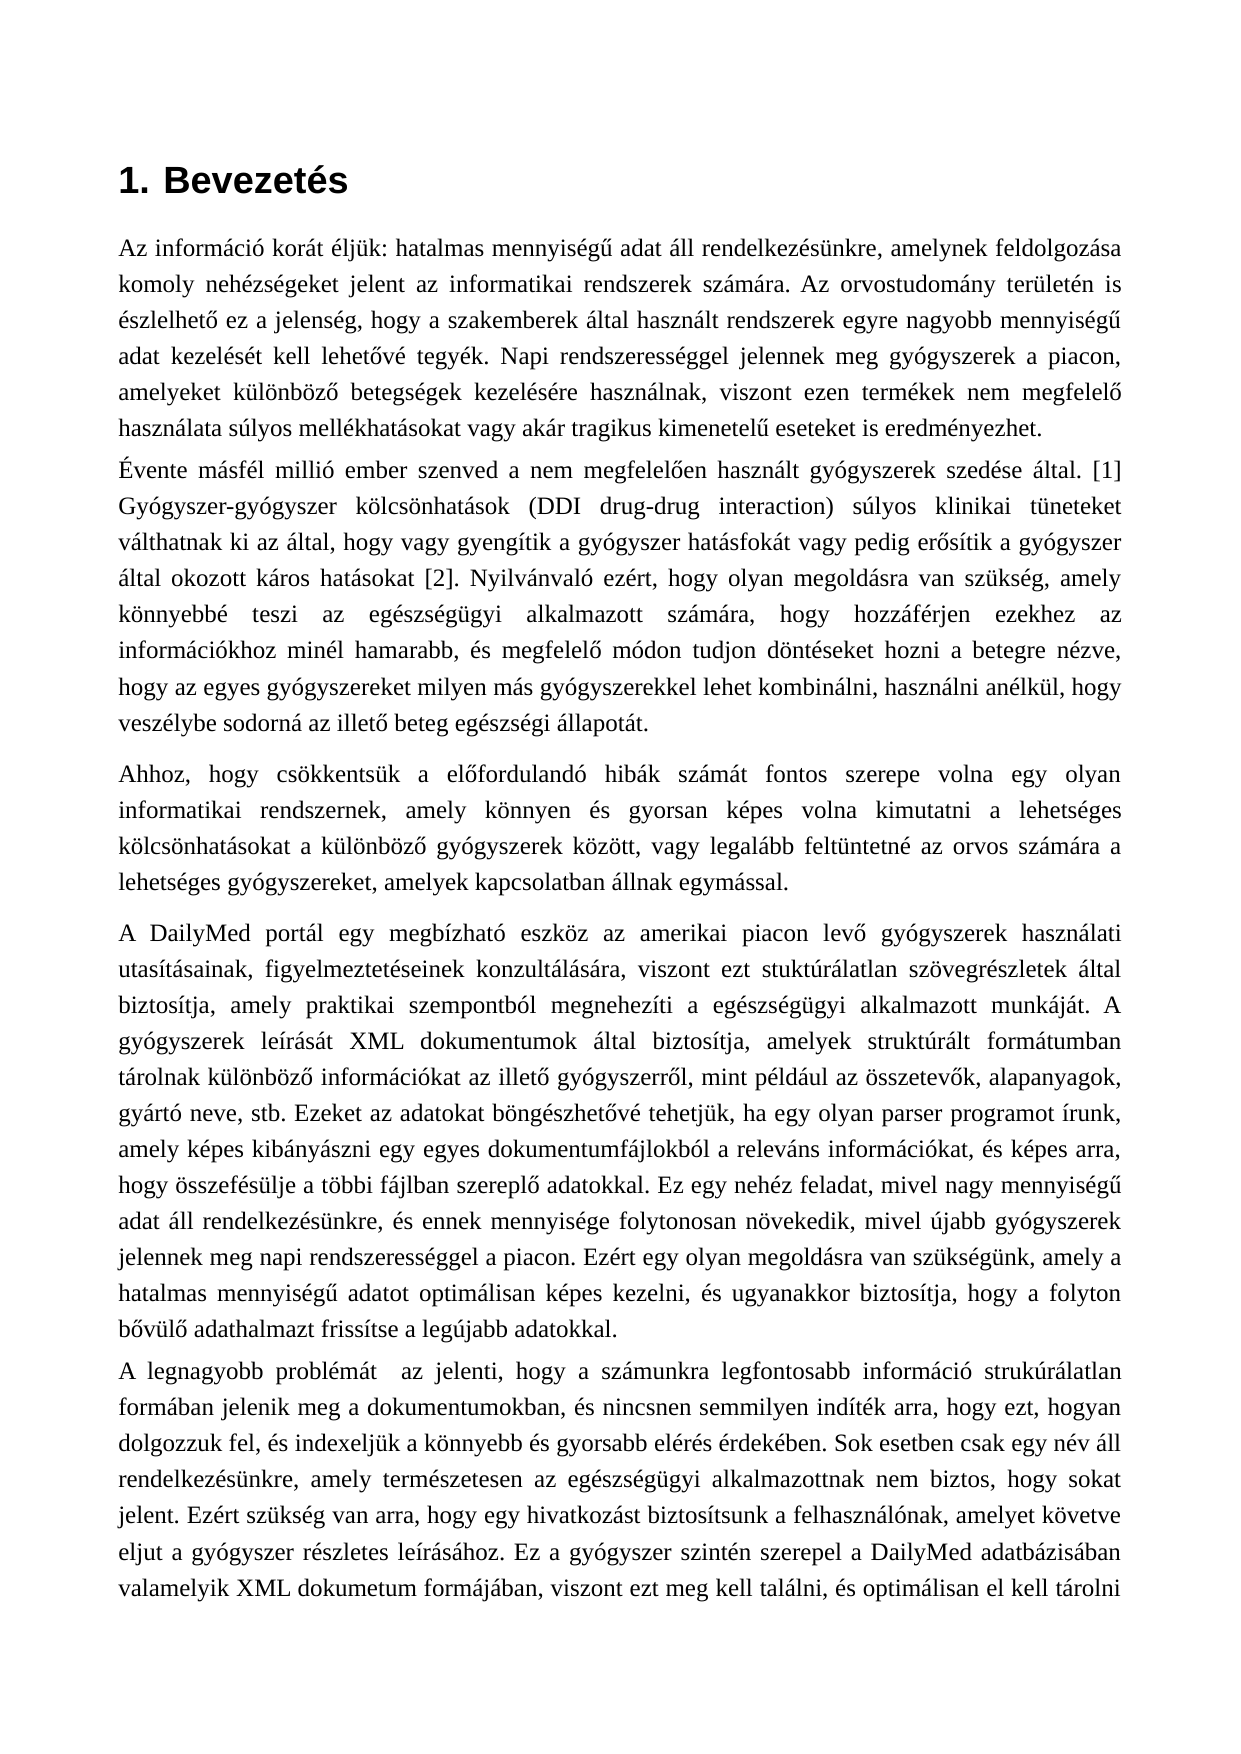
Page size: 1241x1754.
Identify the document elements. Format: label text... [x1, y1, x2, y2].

text A DailyMed portál egy megbízható eszköz az amerikai piacon levő gyógyszerek használati utasításainak, figyelmeztetéseinek konzultálására, viszont ezt stuktúrálatlan szövegrészletek által biztosítja, amely praktikai szempontból megnehezíti a egészségügyi alkalmazott munkáját. A gyógyszerek leírását XML dokumentumok által biztosítja, amelyek struktúrált formátumban tárolnak különböző információkat az illető gyógyszerről, mint például az összetevők, alapanyagok, gyártó neve, stb. Ezeket az adatokat böngészhetővé tehetjük, ha egy olyan parser programot írunk, amely képes kibányászni egy egyes dokumentumfájlokból a releváns információkat, és képes arra, hogy összefésülje a többi fájlban szereplő adatokkal. Ez egy nehéz feladat, mivel nagy mennyiségű adat áll rendelkezésünkre, és ennek mennyisége folytonosan növekedik, mivel újabb gyógyszerek jelennek meg napi rendszerességgel a piacon. Ezért egy olyan megoldásra van szükségünk, amely a hatalmas mennyiségű adatot optimálisan képes kezelni, és ugyanakkor biztosítja, hogy a folyton bővülő adathalmazt frissítse a legújabb adatokkal. [118, 912, 1122, 1345]
text Évente másfél millió ember szenved a nem megfelelően használt gyógyszerek szedése által. [1] Gyógyszer-gyógyszer kölcsönhatások (DDI drug-drug interaction) súlyos klinikai tüneteket válthatnak ki az által, hogy vagy gyengítik a gyógyszer hatásfokát vagy pedig erősítik a gyógyszer által okozott káros hatásokat [2]. Nyilvánvaló ezért, hogy olyan megoldásra van szükség, amely könnyebbé teszi az egészségügyi alkalmazott számára, hogy hozzáférjen ezekhez az információkhoz minél hamarabb, és megfelelő módon tudjon döntéseket hozni a betegre nézve, hogy az egyes gyógyszereket milyen más gyógyszerekkel lehet kombinálni, használni anélkül, hogy veszélybe sodorná az illető beteg egészségi állapotát. [118, 450, 1122, 738]
text Ahhoz, hogy csökkentsük a előfordulandó hibák számát fontos szerepe volna egy olyan informatikai rendszernek, amely könnyen és gyorsan képes volna kimutatni a lehetséges kölcsönhatásokat a különböző gyógyszerek között, vagy legalább feltüntetné az orvos számára a lehetséges gyógyszereket, amelyek kapcsolatban állnak egymással. [118, 753, 1122, 897]
subtitle Bevezetés [118, 177, 1122, 198]
text A legnagyobb problémát az jelenti, hogy a számunkra legfontosabb információ strukúrálatlan formában jelenik meg a dokumentumokban, és nincsnen semmilyen indíték arra, hogy ezt, hogyan dolgozzuk fel, és indexeljük a könnyebb és gyorsabb elérés érdekében. Sok esetben csak egy név áll rendelkezésünkre, amely természetesen az egészségügyi alkalmazottnak nem biztos, hogy sokat jelent. Ezért szükség van arra, hogy egy hivatkozást biztosítsunk a felhasználónak, amelyet követve eljut a gyógyszer részletes leírásához. Ez a gyógyszer szintén szerepel a DailyMed adatbázisában valamelyik XML dokumetum formájában, viszont ezt meg kell találni, és optimálisan el kell tárolni [118, 1351, 1122, 1603]
text Az információ korát éljük: hatalmas mennyiségű adat áll rendelkezésünkre, amelynek feldolgozása komoly nehézségeket jelent az informatikai rendszerek számára. Az orvostudomány területén is észlelhető ez a jelenség, hogy a szakemberek által használt rendszerek egyre nagyobb mennyiségű adat kezelését kell lehetővé tegyék. Napi rendszerességgel jelennek meg gyógyszerek a piacon, amelyeket különböző betegségek kezelésére használnak, viszont ezen termékek nem megfelelő használata súlyos mellékhatásokat vagy akár tragikus kimenetelű eseteket is eredményezhet. [118, 228, 1122, 444]
